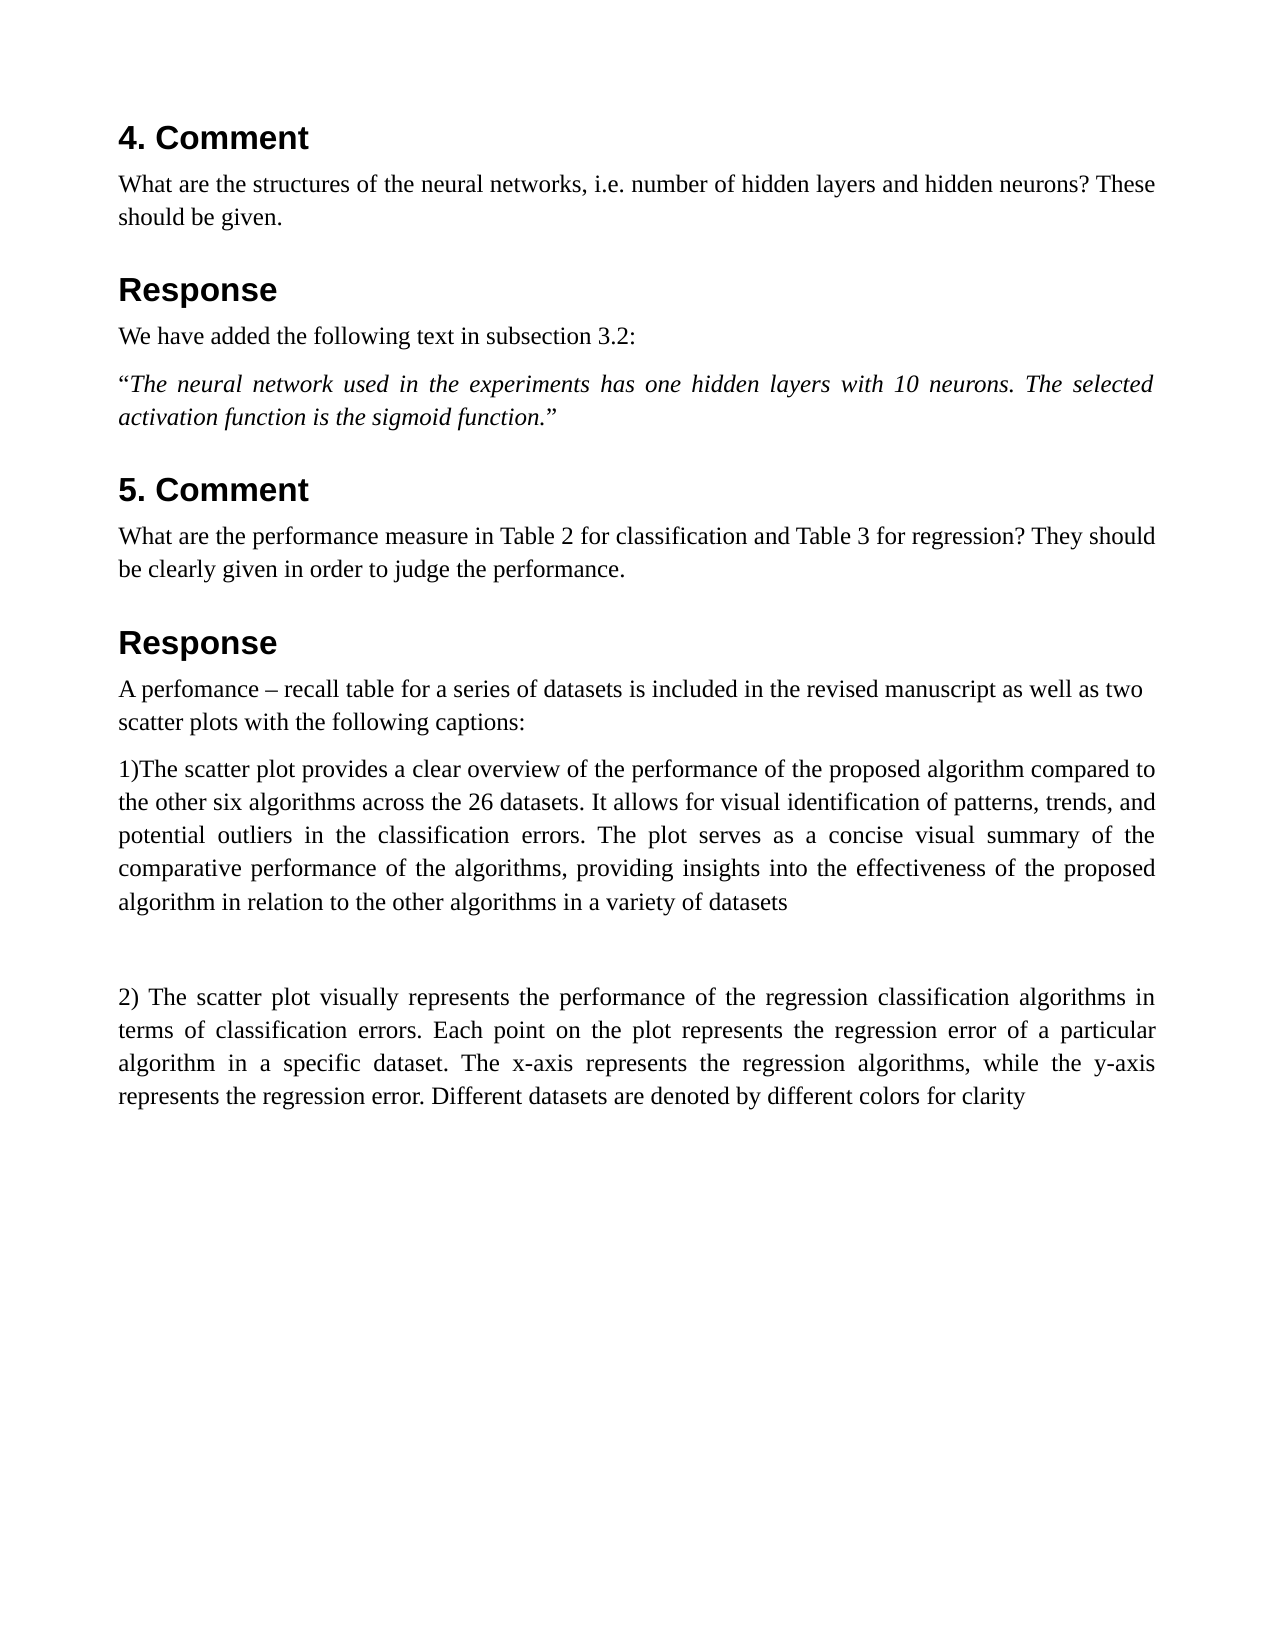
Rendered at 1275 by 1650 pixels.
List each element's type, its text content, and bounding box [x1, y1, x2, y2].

text A perfomance – recall table for a series of datasets is included in the revised manuscript as well as two scatter plots with the following captions: [118, 674, 1157, 736]
subtitle Response [118, 623, 1157, 661]
text What are the structures of the neural networks, i.e. number of hidden layers and hidden neurons? These should be given. [118, 169, 1157, 231]
subtitle 4. Comment [118, 118, 1157, 157]
text We have added the following text in subsection 3.2: [118, 321, 1157, 350]
text 2) The scatter plot visually represents the performance of the regression classification algorithms in terms of classification errors. Each point on the plot represents the regression error of a particular algorithm in a specific dataset. The x-axis represents the regression algorithms, while the y-axis represents the regression error. Different datasets are denoted by different colors for clarity [118, 982, 1157, 1109]
subtitle Response [118, 271, 1157, 309]
text What are the performance measure in Table 2 for classification and Table 3 for regression? They should be clearly given in order to judge the performance. [118, 521, 1157, 583]
text “The neural network used in the experiments has one hidden layers with 10 neurons. The selected activation function is the sigmoid function.” [118, 369, 1157, 431]
text 1)The scatter plot provides a clear overview of the performance of the proposed algorithm compared to the other six algorithms across the 26 datasets. It allows for visual identification of patterns, trends, and potential outliers in the classification errors. The plot serves as a concise visual summary of the comparative performance of the algorithms, providing insights into the effectiveness of the proposed algorithm in relation to the other algorithms in a variety of datasets [118, 754, 1157, 915]
subtitle 5. Comment [118, 471, 1157, 509]
